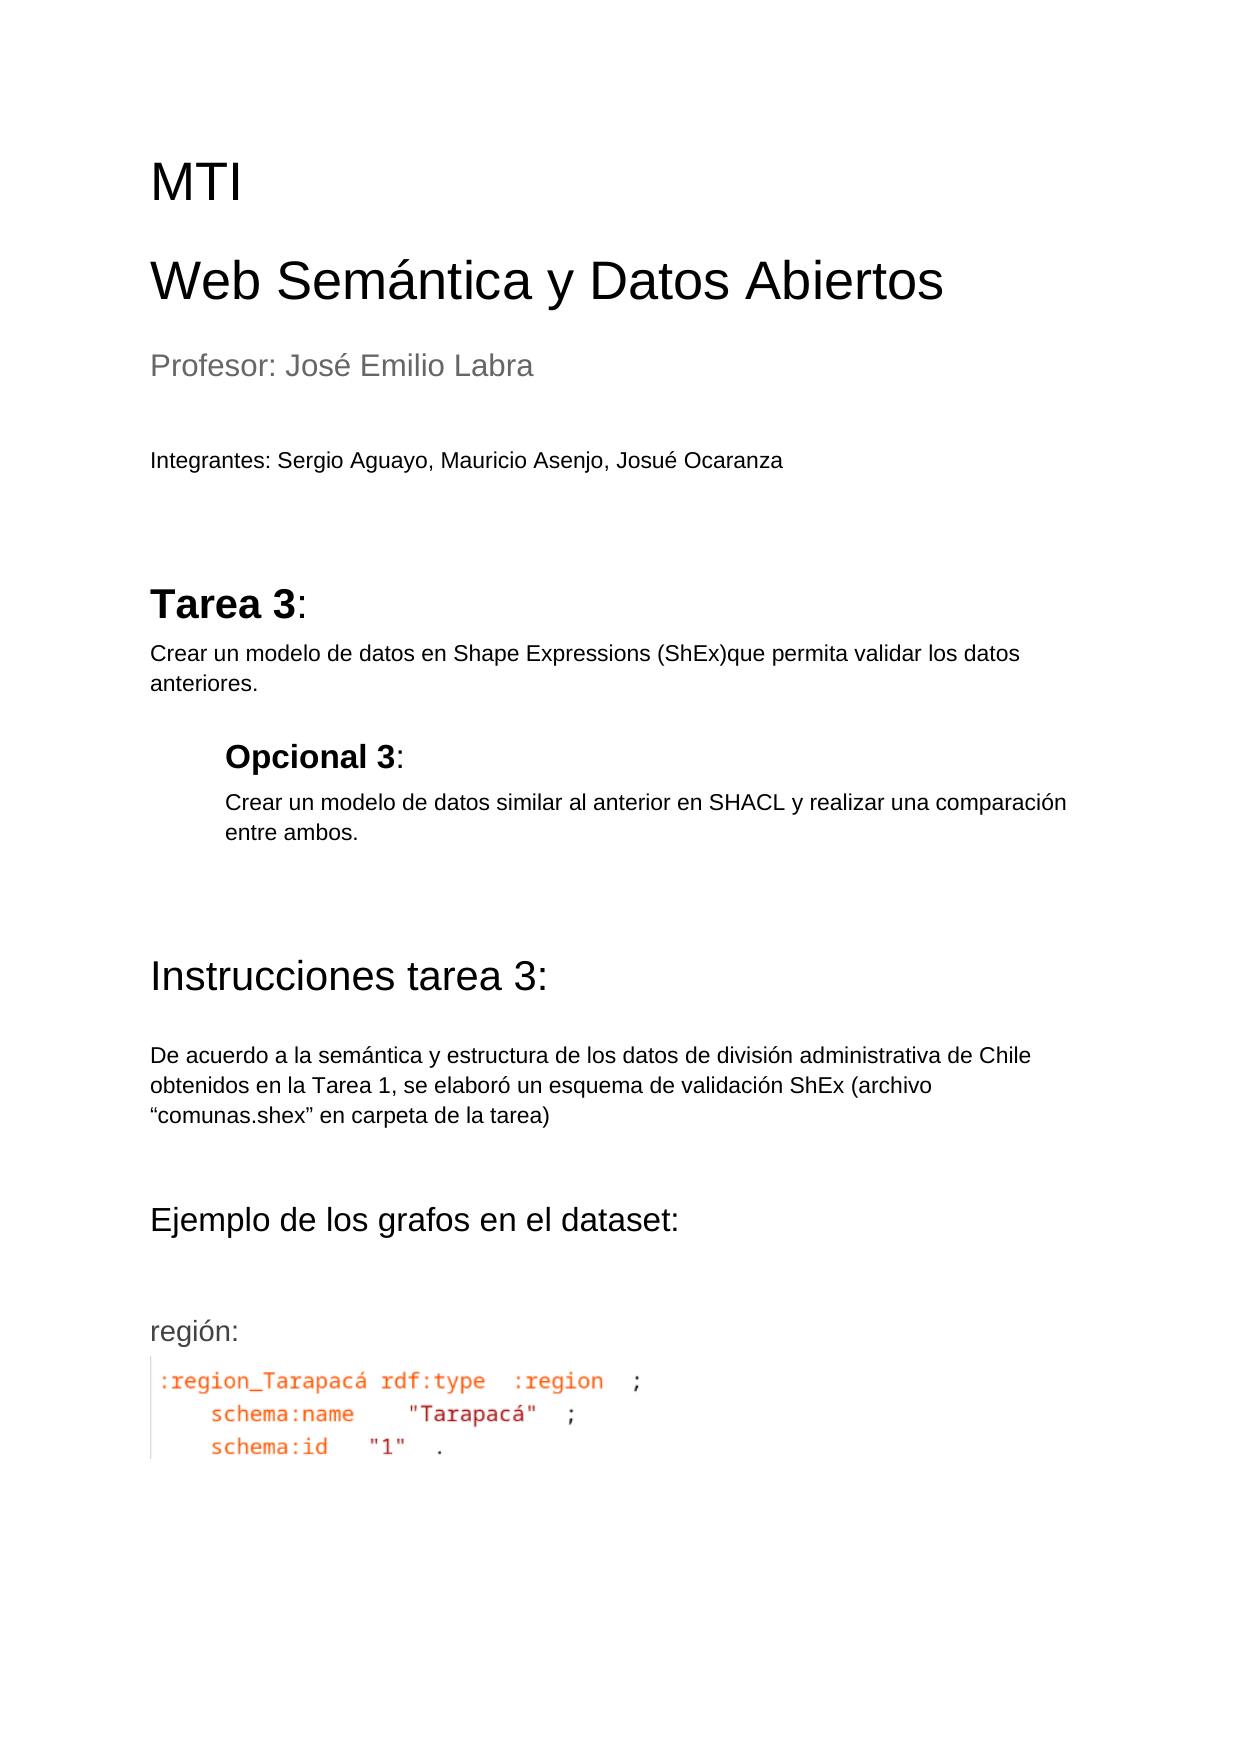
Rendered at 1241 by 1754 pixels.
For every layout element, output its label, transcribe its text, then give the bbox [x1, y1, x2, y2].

picture [150, 1356, 662, 1459]
subtitle Profesor: José Emilio Labra [150, 347, 1090, 383]
subtitle Instrucciones tarea 3: [150, 951, 1090, 999]
text Crear un modelo de datos en Shape Expressions (ShEx)que permita validar los datos anteriores. [150, 640, 1090, 696]
text Crear un modelo de datos similar al anterior en SHACL y realizar una comparación entre ambos. [225, 788, 1090, 845]
subtitle región: [150, 1314, 1090, 1348]
text Integrantes: Sergio Aguayo, Mauricio Asenjo, Josué Ocaranza [150, 447, 1090, 473]
text De acuerdo a la semántica y estructura de los datos de división administrativa de Chile obtenidos en la Tarea 1, se elaboró un esquema de validación ShEx (archivo “comunas.shex” en carpeta de la tarea) [150, 1042, 1090, 1128]
title MTI [150, 150, 1090, 212]
title Web Semántica y Datos Abiertos [150, 249, 1090, 311]
subtitle Opcional 3: [225, 738, 1090, 776]
subtitle Ejemplo de los grafos en el dataset: [150, 1200, 1090, 1238]
subtitle Tarea 3: [150, 579, 1090, 627]
